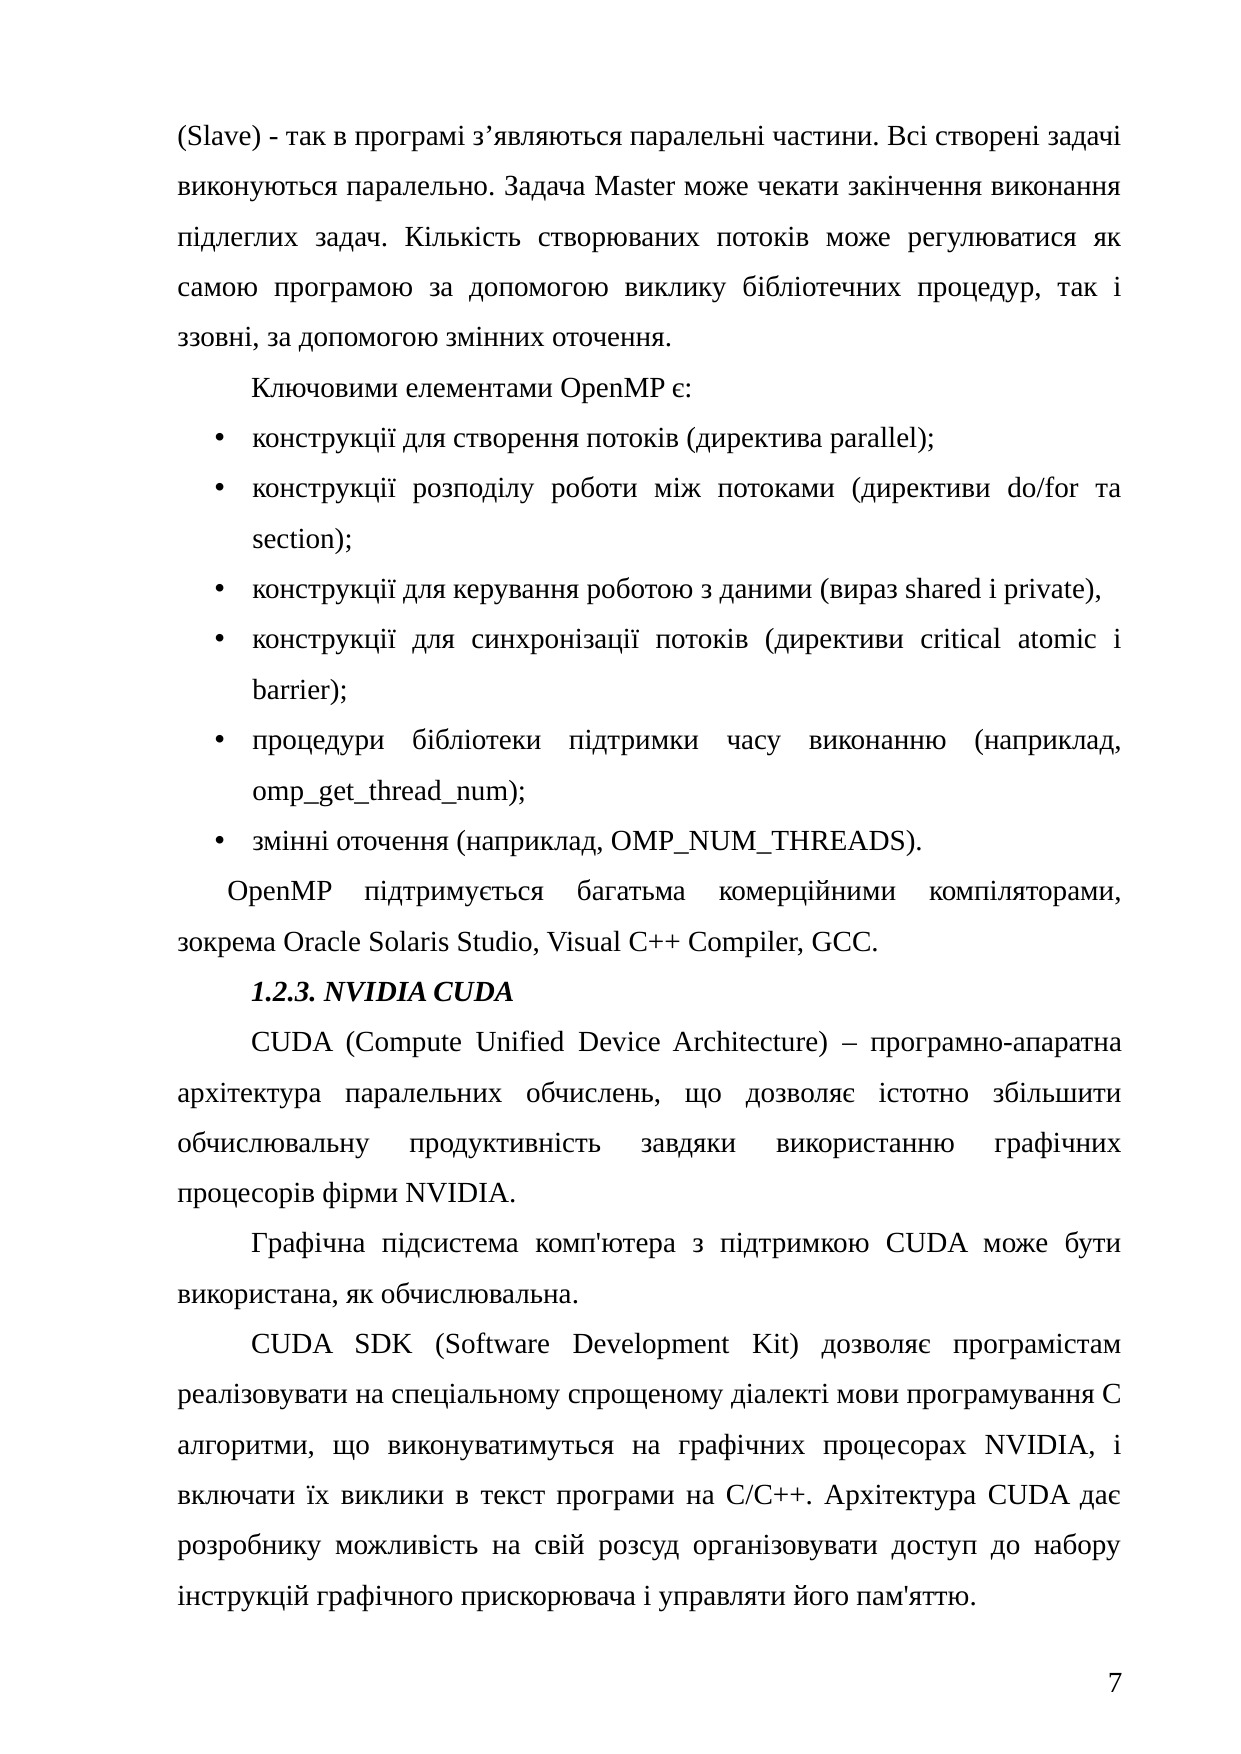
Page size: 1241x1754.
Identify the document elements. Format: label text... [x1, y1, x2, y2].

list конструкції розподілу роботи між потоками (директиви do/for та section); [214, 470, 1122, 554]
list конструкції для керування роботою з даними (вираз shared і private), [214, 571, 1122, 605]
text Ключовими елементами OpenMP є: [177, 370, 1122, 403]
text CUDA SDK (Software Development Kit) дозволяє програмістам реалізовувати на спеціальному спрощеному діалекті мови програмування C алгоритми, що виконуватимуться на графічних процесорах NVIDIA, і включати їх виклики в текст програми на C/C++. Архітектура CUDA дає розробнику можливість на свій розсуд організовувати доступ до набору інструкцій графічного прискорювача і управляти його пам'яттю. [177, 1326, 1122, 1611]
text CUDA (Compute Unified Device Architecture) – програмно-апаратна архітектура паралельних обчислень, що дозволяє істотно збільшити обчислювальну продуктивність завдяки використанню графічних процесорів фірми NVIDIA. [177, 1024, 1122, 1209]
text Графічна підсистема комп'ютера з підтримкою CUDA може бути використана, як обчислювальна. [177, 1226, 1122, 1309]
text (Slave) - так в програмі з’являються паралельні частини. Всі створені задачі виконуються паралельно. Задача Master може чекати закінчення виконання підлеглих задач. Кількість створюваних потоків може регулюватися як самою програмою за допомогою виклику бібліотечних процедур, так і ззовні, за допомогою змінних оточення. [177, 118, 1122, 353]
list конструкції для синхронізації потоків (директиви critical atomic і barrier); [214, 622, 1122, 706]
text 1.2.3. NVIDIA CUDA [177, 974, 1122, 1008]
text OpenMP підтримується багатьма комерційними компіляторами, зокрема Oracle Solaris Studio, Visual C++ Compiler, GCC. [177, 873, 1122, 957]
list змінні оточення (наприклад, OMP_NUM_THREADS). [214, 823, 1122, 857]
list процедури бібліотеки підтримки часу виконанню (наприклад, omp_get_thread_num); [214, 722, 1122, 806]
list конструкції для створення потоків (директива parallel); [214, 420, 1122, 454]
